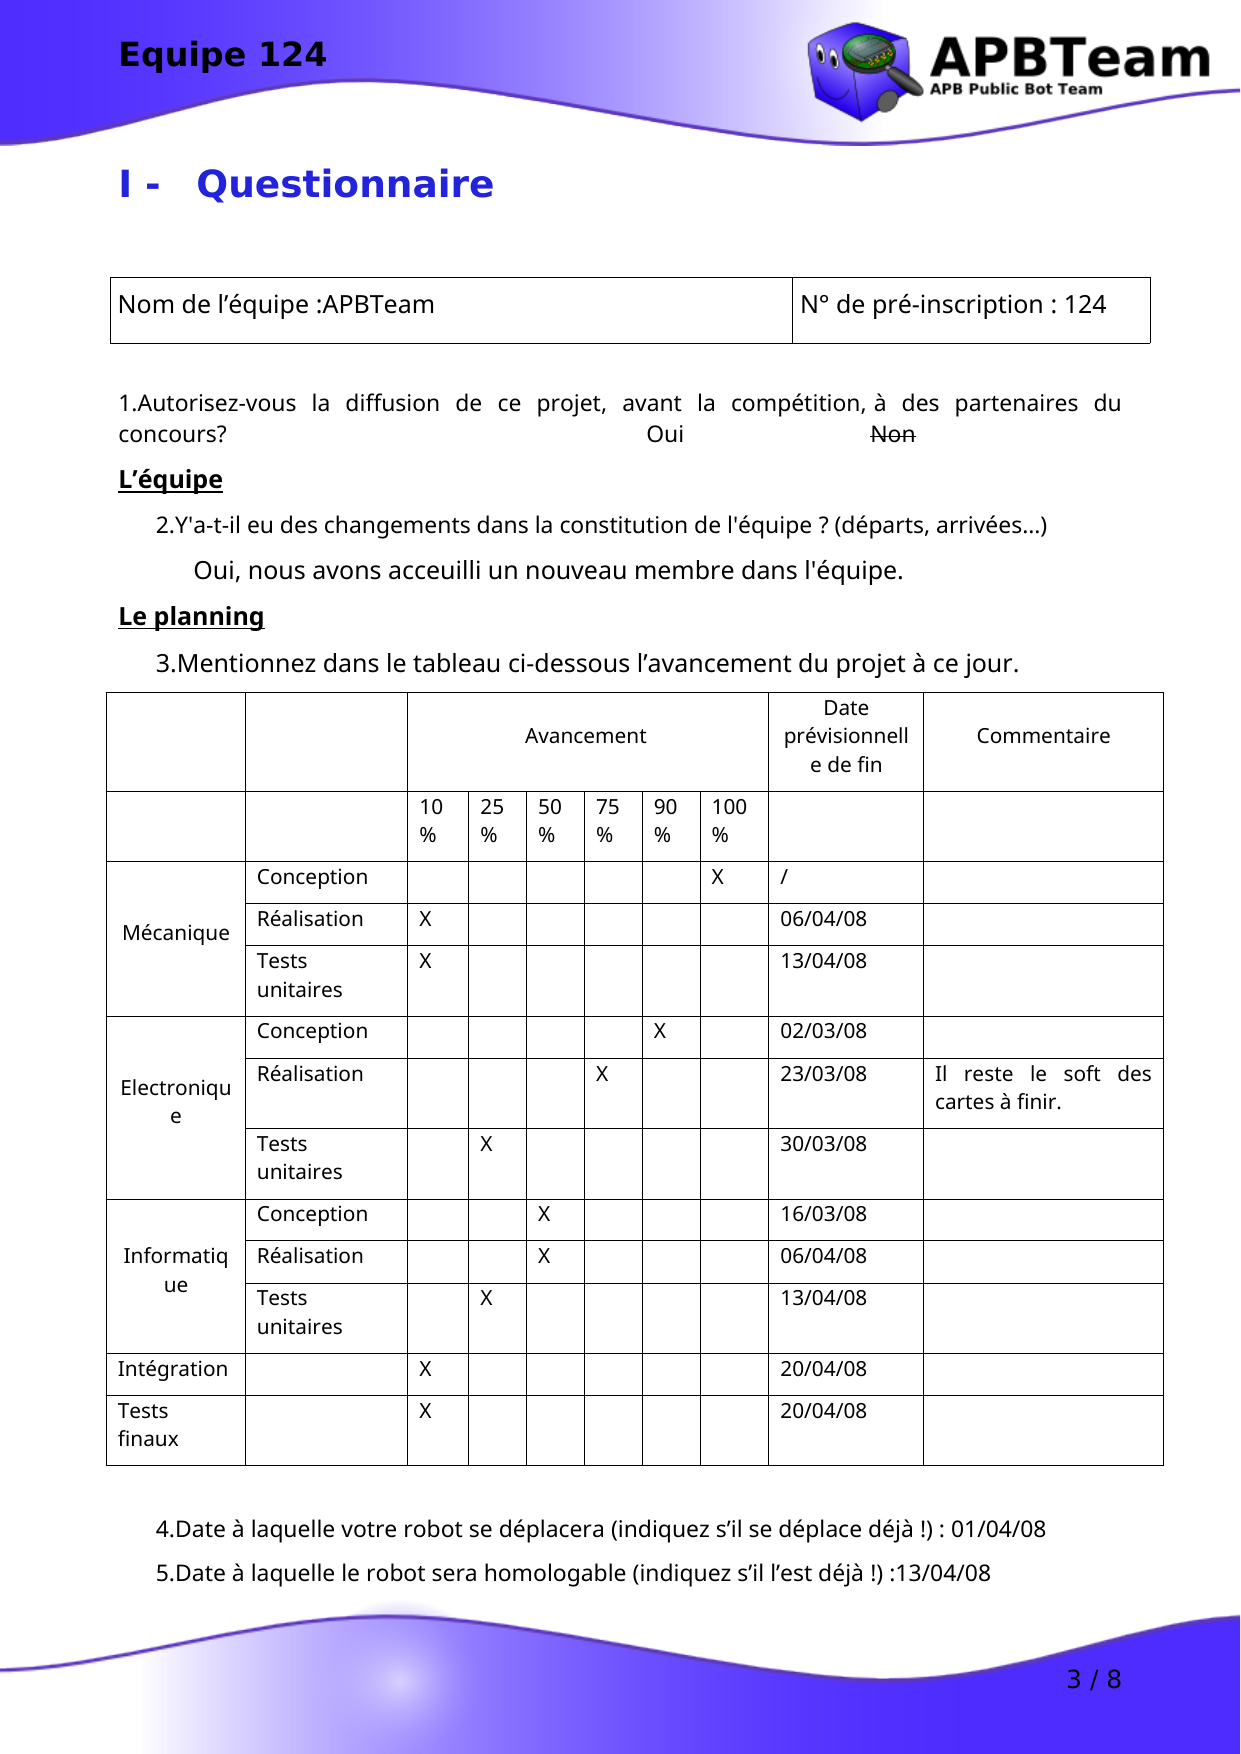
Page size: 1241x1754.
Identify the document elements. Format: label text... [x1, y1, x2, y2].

table_cell 23/03/08 [769, 1059, 923, 1128]
table_cell [107, 792, 245, 861]
table_cell 75% [585, 792, 642, 861]
table_cell [469, 904, 526, 945]
table_cell [701, 1354, 768, 1395]
table_cell Tests unitaires [246, 1129, 407, 1198]
table_header [408, 1200, 468, 1240]
table_header [924, 862, 1163, 903]
table_header [527, 1017, 584, 1058]
table_cell X [469, 1129, 526, 1198]
table_cell Tests unitaires [246, 946, 407, 1016]
table_header X [527, 1200, 584, 1240]
table_cell [469, 1396, 526, 1465]
table_cell [585, 946, 642, 1016]
table_cell [643, 1129, 700, 1198]
table_header Conception [246, 862, 407, 903]
table_cell 13/04/08 [769, 1284, 923, 1353]
table_header [107, 693, 245, 791]
table_cell X [469, 1284, 526, 1353]
table_cell Il reste le soft des cartes à finir. [924, 1059, 1163, 1128]
table_header [585, 1017, 642, 1058]
table_header [701, 1200, 768, 1240]
table_header [643, 862, 700, 903]
table_cell 30/03/08 [769, 1129, 923, 1198]
table_cell [408, 1129, 468, 1198]
table_cell [469, 946, 526, 1016]
text Le planning [118, 599, 1122, 633]
table_header [701, 1017, 768, 1058]
table_cell [246, 792, 407, 861]
table_cell [585, 904, 642, 945]
table_header [469, 1017, 526, 1058]
table_cell X [585, 1059, 642, 1128]
table_cell Réalisation [246, 904, 407, 945]
table_cell [643, 1354, 700, 1395]
table_cell [701, 1241, 768, 1282]
table_header Conception [246, 1017, 407, 1058]
table_cell X [408, 904, 468, 945]
table_cell Mécanique [107, 862, 245, 1016]
table_cell Informatique [107, 1200, 245, 1353]
table_header [469, 862, 526, 903]
table_cell 06/04/08 [769, 1241, 923, 1282]
picture [0, 0, 1241, 146]
table_cell [527, 1129, 584, 1198]
table_cell [643, 1241, 700, 1282]
table_cell [643, 1059, 700, 1128]
table_cell [924, 946, 1163, 1016]
table_cell X [408, 1396, 468, 1465]
table_cell Tests finaux [107, 1396, 245, 1465]
table_cell 06/04/08 [769, 904, 923, 945]
table_header N° de pré-inscription : 124 [793, 278, 1150, 343]
table_cell [527, 1059, 584, 1128]
table_cell 20/04/08 [769, 1354, 923, 1395]
table_cell [643, 904, 700, 945]
list Mentionnez dans le tableau ci-dessous l’avancement du projet à ce jour. [156, 645, 1122, 679]
table_cell 20/04/08 [769, 1396, 923, 1465]
table_cell [924, 904, 1163, 945]
table_cell [701, 904, 768, 945]
table_header [924, 1017, 1163, 1058]
table_cell [585, 1396, 642, 1465]
table_cell [585, 1354, 642, 1395]
table_cell [527, 946, 584, 1016]
table_cell [585, 1284, 642, 1353]
table_cell 90% [643, 792, 700, 861]
table_cell 25% [469, 792, 526, 861]
table_cell [924, 1129, 1163, 1198]
table_cell [701, 946, 768, 1016]
table_header X [701, 862, 768, 903]
table_cell Tests unitaires [246, 1284, 407, 1353]
table_cell [701, 1396, 768, 1465]
table_cell [527, 1354, 584, 1395]
table_cell [469, 1241, 526, 1282]
table_cell X [408, 1354, 468, 1395]
list Date à laquelle le robot sera homologable (indiquez s’il l’est déjà !) :13/04/08 [156, 1557, 1122, 1588]
table_cell [246, 1396, 407, 1465]
table_cell [408, 1059, 468, 1128]
subtitle Questionnaire [118, 163, 1122, 206]
table_header [469, 1200, 526, 1240]
table_cell [527, 904, 584, 945]
list Date à laquelle votre robot se déplacera (indiquez s’il se déplace déjà !) : 01/04/08 [156, 1513, 1122, 1544]
table_cell [585, 1241, 642, 1282]
table_cell Intégration [107, 1354, 245, 1395]
table_cell 13/04/08 [769, 946, 923, 1016]
list Y'a-t-il eu des changements dans la constitution de l'équipe ? (départs, arrivées…) [156, 508, 1122, 540]
table_cell [643, 1396, 700, 1465]
table_cell X [527, 1241, 584, 1282]
table_header [585, 862, 642, 903]
table_cell [643, 946, 700, 1016]
table_header [924, 1200, 1163, 1240]
table_header [585, 1200, 642, 1240]
table_cell [469, 1059, 526, 1128]
table_cell 50% [527, 792, 584, 861]
text Oui, nous avons acceuilli un nouveau membre dans l'équipe. [118, 552, 1122, 586]
table_header Commentaire [924, 693, 1163, 791]
table_cell [469, 1354, 526, 1395]
table_cell [701, 1059, 768, 1128]
table_cell Réalisation [246, 1241, 407, 1282]
table_cell [924, 1396, 1163, 1465]
table_cell [643, 1284, 700, 1353]
table_header [643, 1200, 700, 1240]
table_cell Electronique [107, 1017, 245, 1198]
table_cell [701, 1284, 768, 1353]
table_header 02/03/08 [769, 1017, 923, 1058]
table_cell [408, 1241, 468, 1282]
table_cell [924, 1354, 1163, 1395]
table_cell [924, 1284, 1163, 1353]
table_header / [769, 862, 923, 903]
table_cell [527, 1284, 584, 1353]
table_header [408, 1017, 468, 1058]
picture [0, 1599, 1241, 1754]
table_cell Réalisation [246, 1059, 407, 1128]
table_header [408, 862, 468, 903]
list Autorisez-vous la diffusion de ce projet, avant la compétition, à des partenaires du concours? Oui Non [118, 387, 1122, 449]
table_cell 10% [408, 792, 468, 861]
table_header Conception [246, 1200, 407, 1240]
table_cell [769, 792, 923, 861]
table_cell 100% [701, 792, 768, 861]
table_header 16/03/08 [769, 1200, 923, 1240]
table_cell [246, 1354, 407, 1395]
text L’équipe [118, 462, 1122, 496]
table_cell [701, 1129, 768, 1198]
table_cell [527, 1396, 584, 1465]
table_header Date prévisionnelle de fin [769, 693, 923, 791]
table_header X [643, 1017, 700, 1058]
table_header Avancement [408, 693, 768, 791]
table_header [246, 693, 407, 791]
table_cell [924, 1241, 1163, 1282]
table_cell [408, 1284, 468, 1353]
table_cell [924, 792, 1163, 861]
table_cell X [408, 946, 468, 1016]
table_header [527, 862, 584, 903]
table_header Nom de l’équipe :APBTeam [111, 278, 792, 343]
table_cell [585, 1129, 642, 1198]
